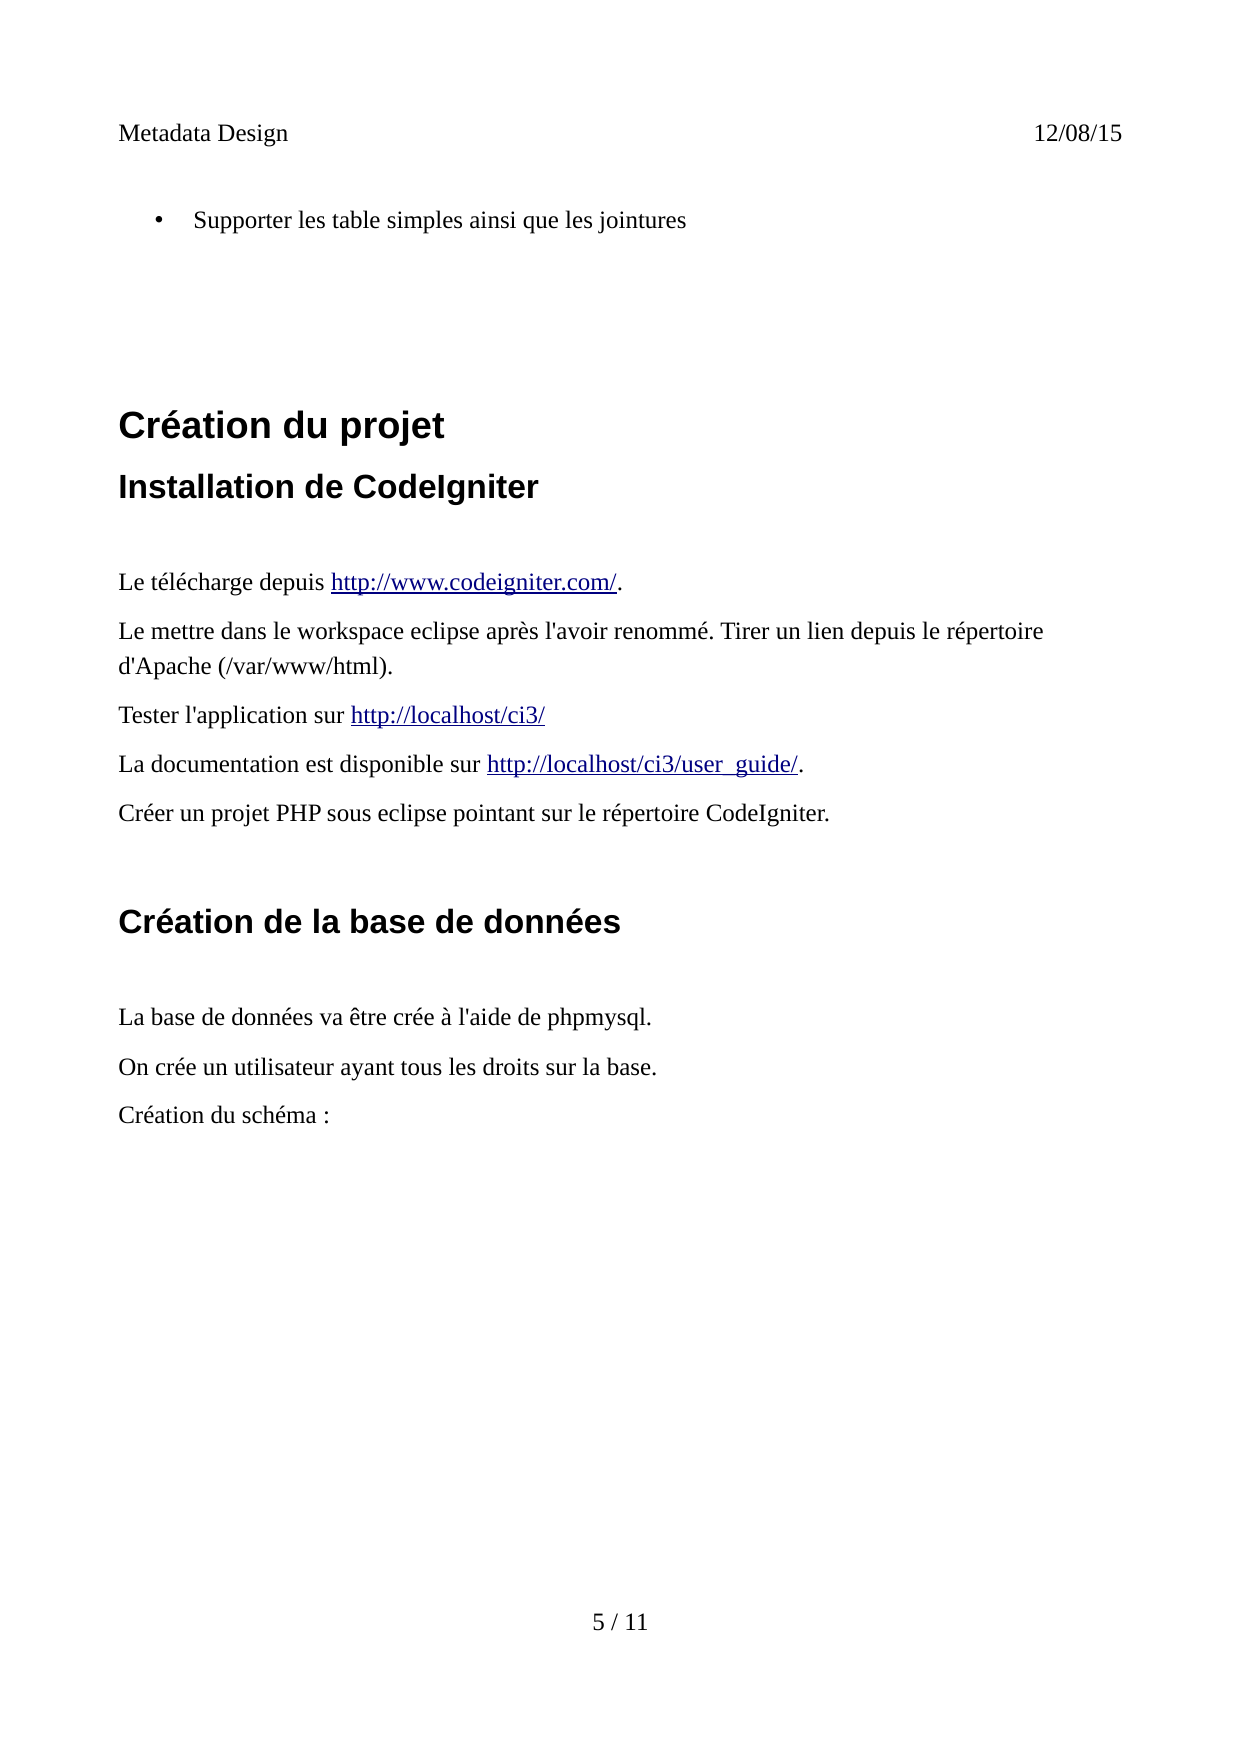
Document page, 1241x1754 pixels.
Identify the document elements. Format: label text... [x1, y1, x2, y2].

subtitle Création de la base de données [118, 902, 1122, 941]
text Créer un projet PHP sous eclipse pointant sur le répertoire CodeIgniter. [118, 798, 1122, 827]
text Tester l'application sur http://localhost/ci3/ [118, 700, 1122, 728]
list Supporter les table simples ainsi que les jointures [154, 205, 1122, 372]
text La base de données va être crée à l'aide de phpmysql. [118, 1002, 1122, 1031]
text Création du schéma : [118, 1101, 1122, 1129]
subtitle Création du projet [118, 402, 1122, 446]
subtitle Installation de CodeIgniter [118, 467, 1122, 506]
text Le mettre dans le workspace eclipse après l'avoir renommé. Tirer un lien depuis le répertoire d'Apache (/var/www/html). [118, 616, 1122, 679]
text On crée un utilisateur ayant tous les droits sur la base. [118, 1052, 1122, 1080]
text Le télécharge depuis http://www.codeigniter.com/. [118, 567, 1122, 596]
text La documentation est disponible sur http://localhost/ci3/user_guide/. [118, 749, 1122, 778]
